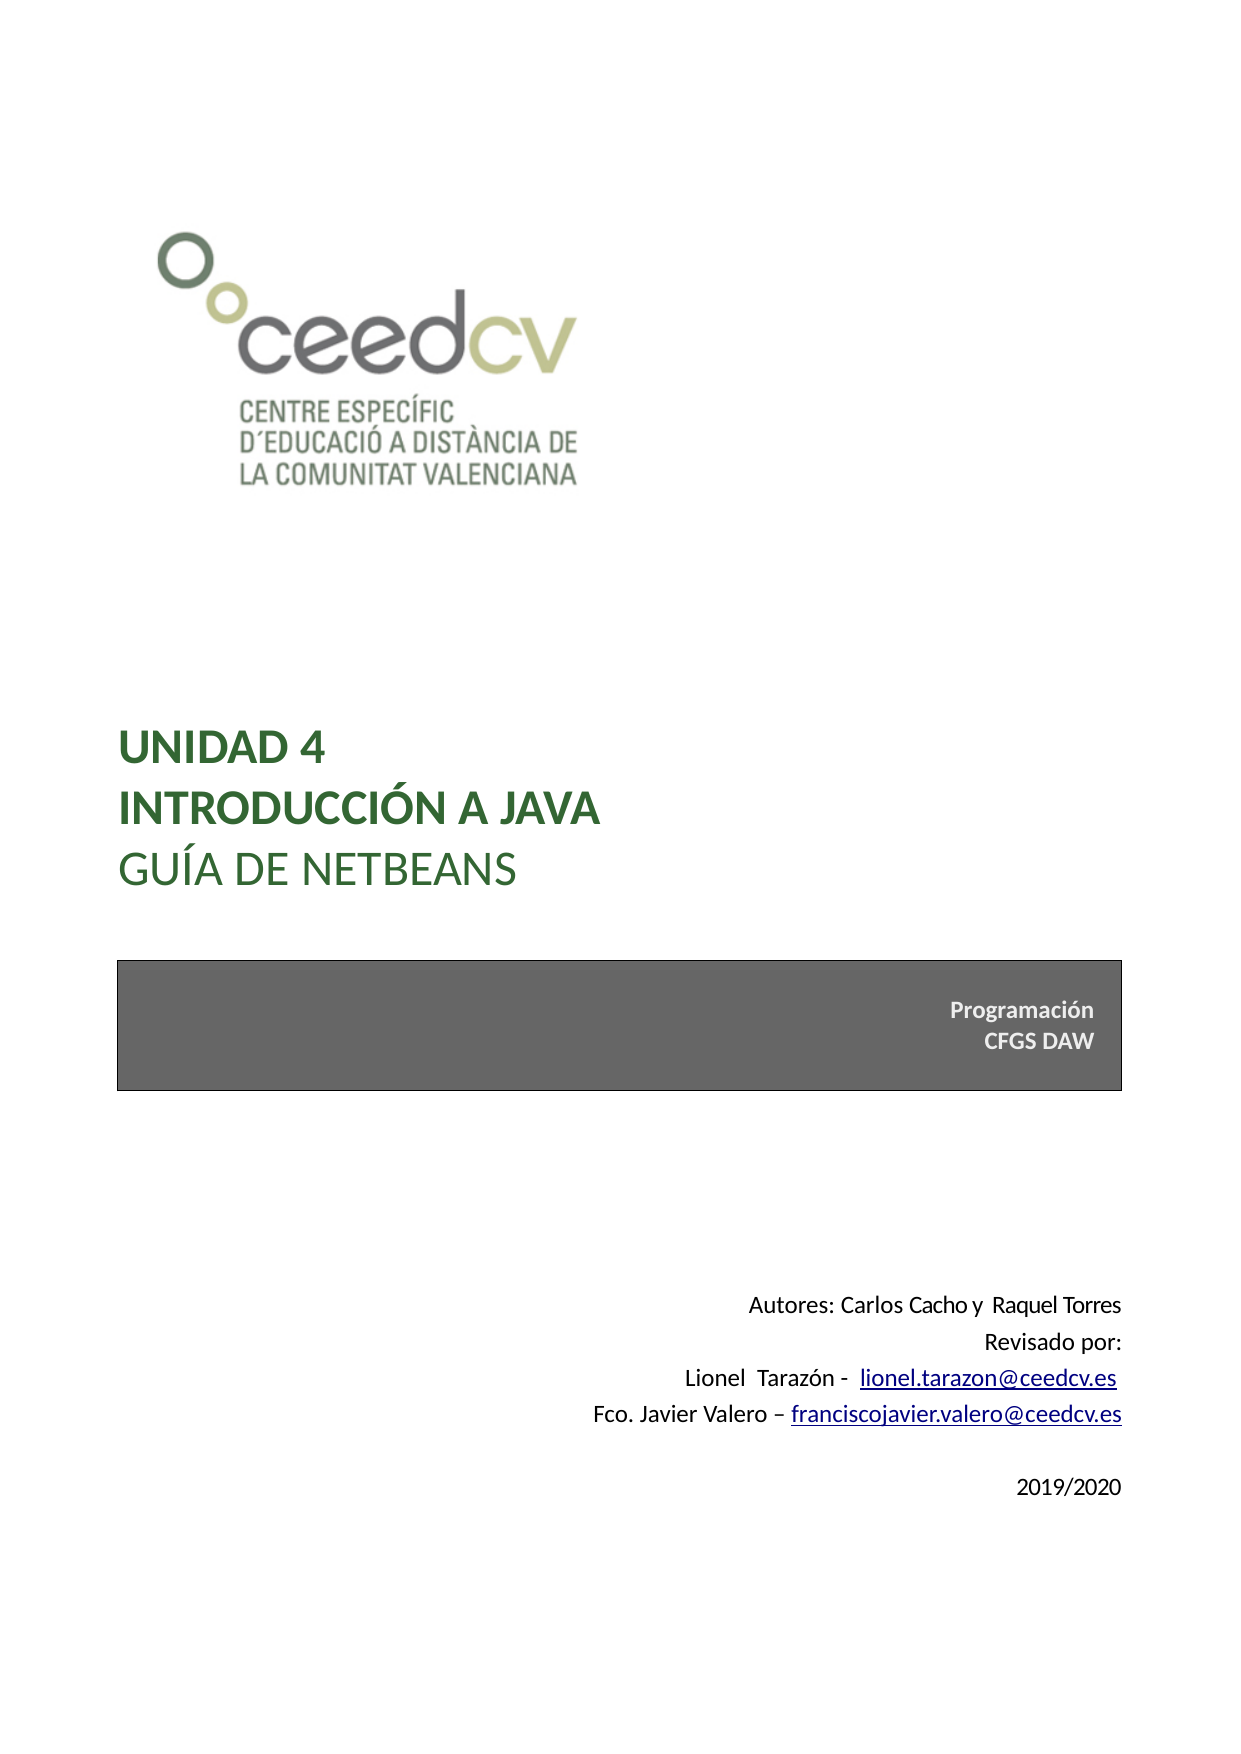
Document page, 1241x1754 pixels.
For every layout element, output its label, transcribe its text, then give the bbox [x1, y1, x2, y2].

picture [118, 204, 681, 514]
text Revisado por: [231, 1326, 1122, 1356]
text 2019/2020 [118, 1472, 1122, 1502]
text Programación [121, 994, 1094, 1025]
text CFGS DAW [121, 1025, 1094, 1056]
text Introducción a java [118, 776, 1122, 837]
text Fco. Javier Valero – franciscojavier.valero@ceedcv.es [231, 1399, 1122, 1429]
text Guía DE Netbeans [118, 837, 1122, 898]
text Autores: Carlos Cacho y Raquel Torres [118, 1289, 1122, 1320]
text Lionel Tarazón - lionel.tarazon@ceedcv.es [231, 1362, 1122, 1393]
text UNIDAD 4 [118, 714, 1122, 776]
